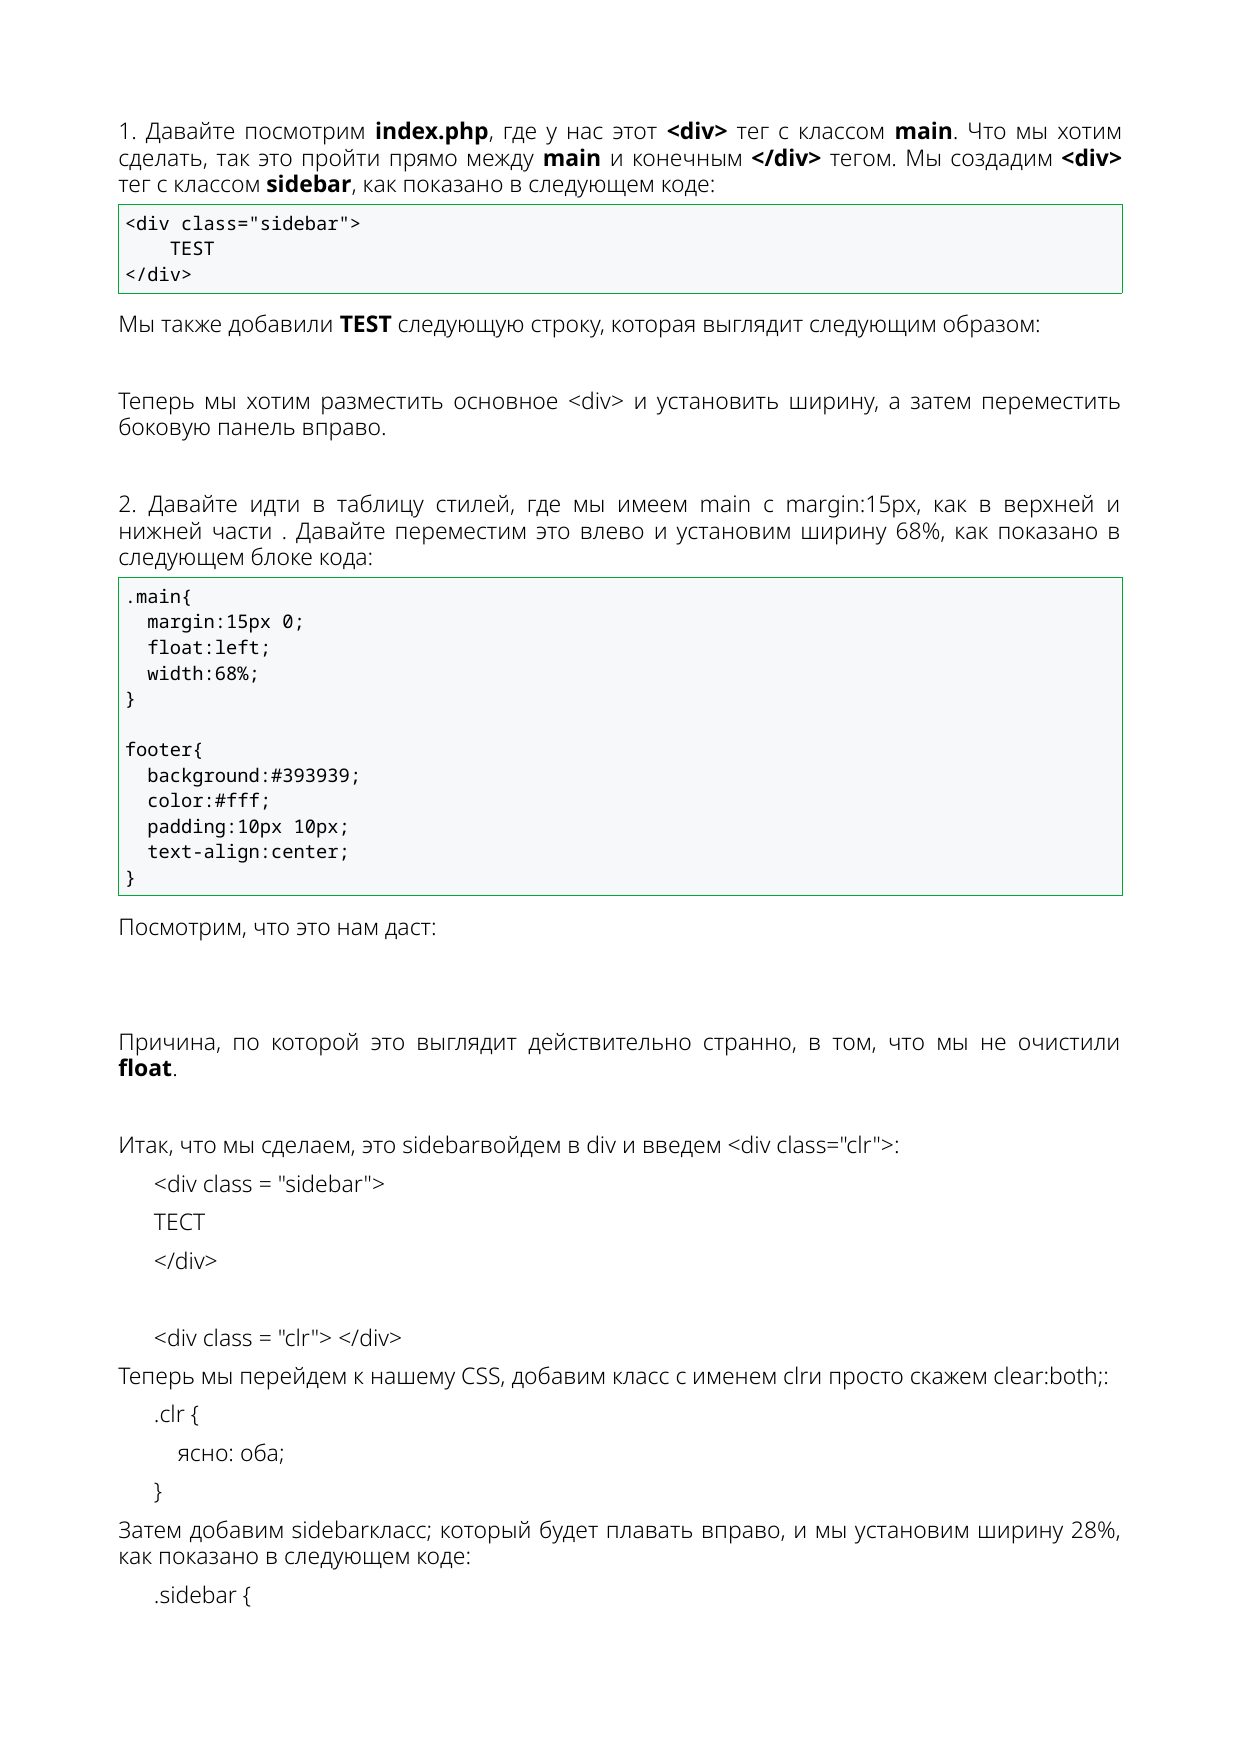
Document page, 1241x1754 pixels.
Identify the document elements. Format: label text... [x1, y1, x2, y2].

text <div class="sidebar"> [119, 205, 1122, 229]
text Мы также добавили TEST следующую строку, которая выглядит следующим образом: [118, 311, 1122, 337]
text .main{ [119, 578, 1122, 602]
text float:left; [119, 628, 1122, 653]
text <div class = "clr"> </div> [118, 1325, 1122, 1351]
text Посмотрим, что это нам даст: [118, 914, 1122, 940]
text .sidebar { [118, 1582, 1122, 1608]
text ТЕСТ [118, 1209, 1122, 1236]
text TEST [119, 229, 1122, 255]
text text-align:center; [119, 832, 1122, 858]
text .clr { [118, 1402, 1122, 1428]
text width:68%; [119, 653, 1122, 679]
text color:#fff; [119, 781, 1122, 807]
text Теперь мы хотим разместить основное <div> и установить ширину, а затем переместить боковую панель вправо. [118, 388, 1122, 441]
text Итак, что мы сделаем, это sidebarвойдем в div и введем <div class="clr">: [118, 1132, 1122, 1159]
text } [118, 1478, 1122, 1505]
text background:#393939; [119, 756, 1122, 781]
text footer{ [119, 730, 1122, 756]
text <div class = "sidebar"> [118, 1171, 1122, 1197]
text </div> [118, 1248, 1122, 1274]
text } [119, 679, 1122, 704]
text ясно: оба; [118, 1440, 1122, 1467]
text 1. Давайте посмотрим index.php, где у нас этот <div> тег с классом main. Что мы хотим сделать, так это пройти прямо между main и конечным </div> тегом. Мы создадим <div> тег с классом sidebar, как показано в следующем коде: [118, 118, 1122, 198]
text margin:15px 0; [119, 602, 1122, 628]
text </div> [119, 255, 1122, 293]
text Затем добавим sidebarкласс; который будет плавать вправо, и мы установим ширину 28%, как показано в следующем коде: [118, 1517, 1122, 1570]
text 2. Давайте идти в таблицу стилей, где мы имеем main с margin:15px, как в верхней и нижней части . Давайте переместим это влево и установим ширину 68%, как показано в следующем блоке кода: [118, 491, 1122, 571]
text } [119, 858, 1122, 895]
text padding:10px 10px; [119, 807, 1122, 832]
text Теперь мы перейдем к нашему CSS, добавим класс с именем clrи просто скажем clear:both;: [118, 1363, 1122, 1390]
text Причина, по которой это выглядит действительно странно, в том, что мы не очистили float. [118, 1029, 1122, 1082]
